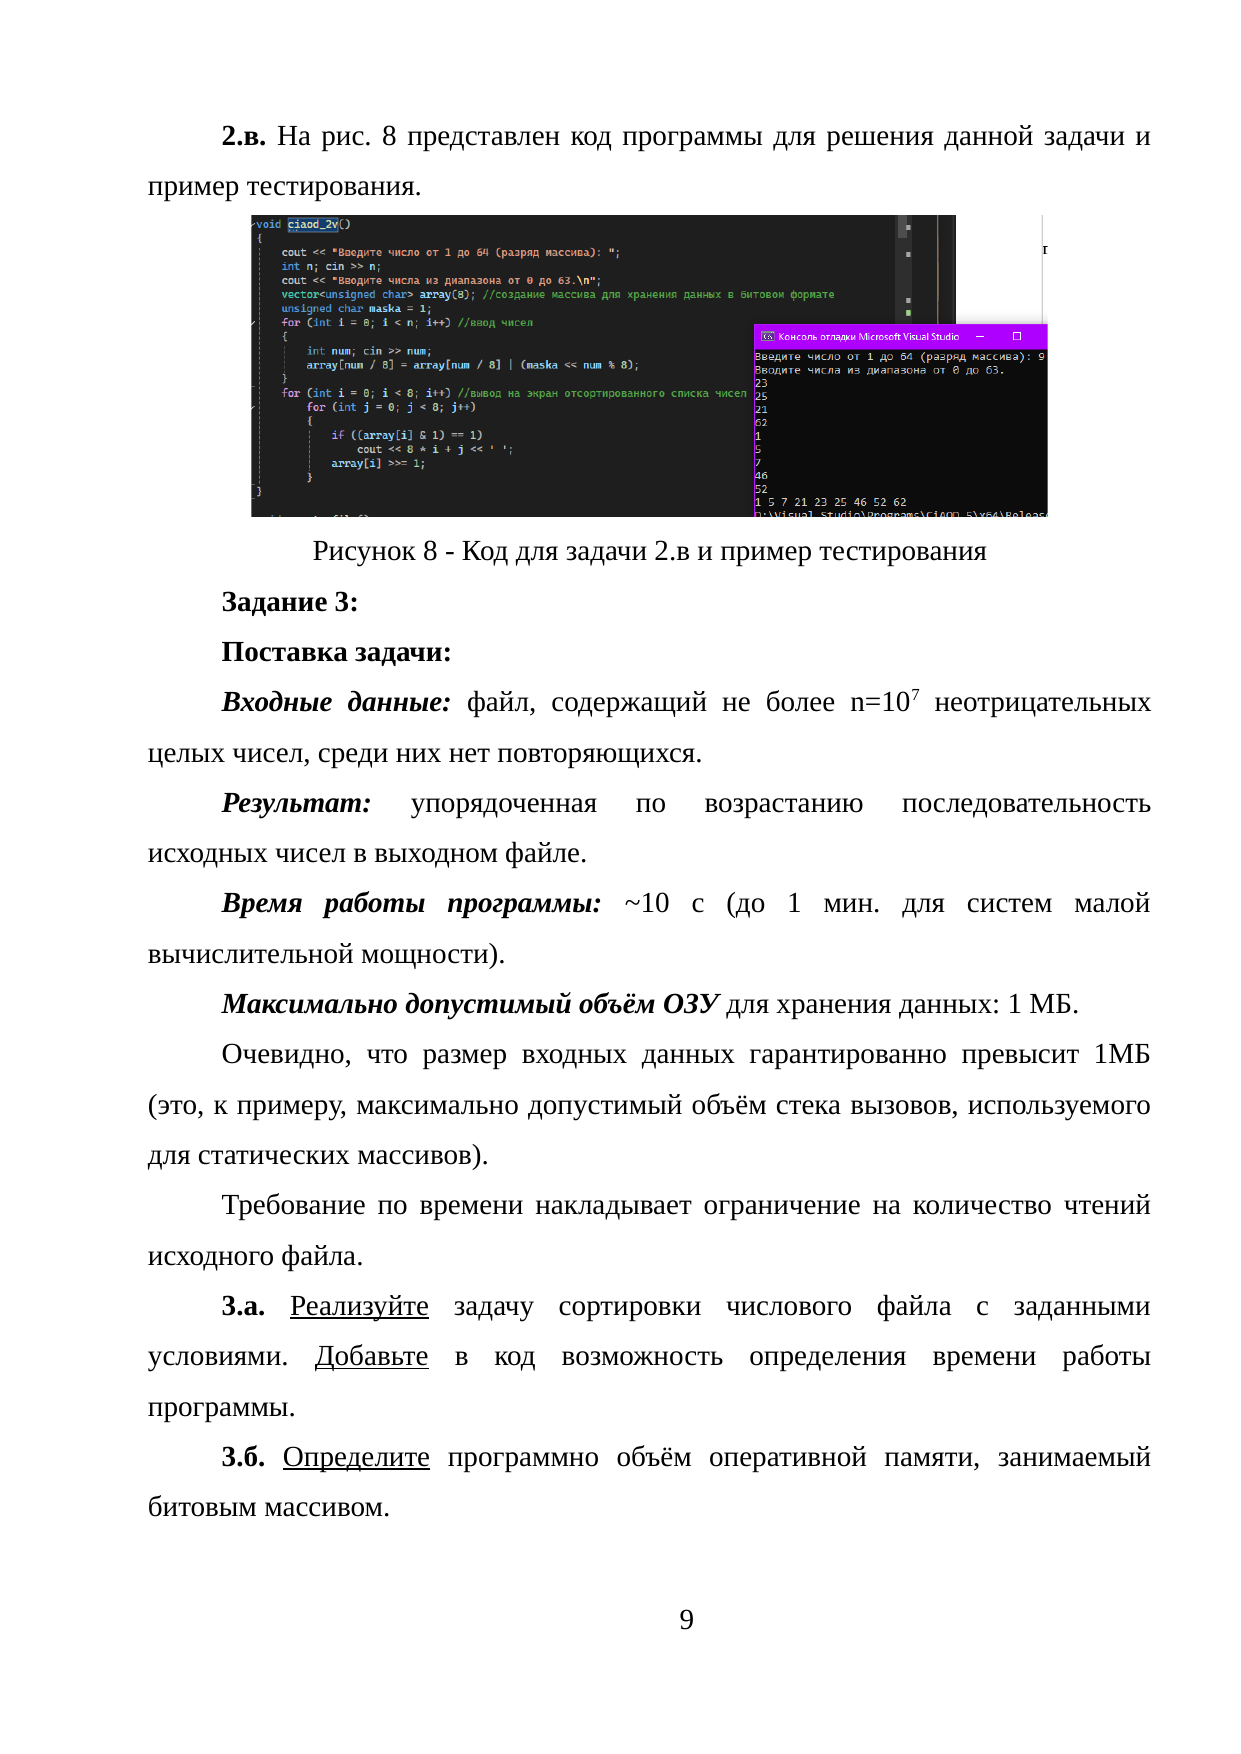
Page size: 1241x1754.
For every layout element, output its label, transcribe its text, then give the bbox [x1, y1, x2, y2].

text Рисунок 8 - Код для задачи 2.в и пример тестирования [251, 517, 1048, 567]
text 3.а. Реализуйте задачу сортировки числового файла с заданными условиями. Добавьте в код возможность определения времени работы программы. [148, 1288, 1152, 1422]
text Требование по времени накладывает ограничение на количество чтений исходного файла. [148, 1187, 1152, 1271]
text 2.в. На рис. 8 представлен код программы для решения данной задачи и пример тестирования. [148, 118, 1152, 202]
text Задание 3: [148, 219, 1152, 617]
text Время работы программы: ~10 с (до 1 мин. для систем малой вычислительной мощности). [148, 886, 1152, 969]
picture [251, 215, 1048, 517]
text Результат: упорядоченная по возрастанию последовательность исходных чисел в выходном файле. [148, 785, 1152, 869]
text 3.б. Определите программно объём оперативной памяти, занимаемый битовым массивом. [148, 1439, 1152, 1523]
text Максимально допустимый объём ОЗУ для хранения данных: 1 МБ. [148, 986, 1152, 1020]
text Поставка задачи: [148, 634, 1152, 668]
text Входные данные: файл, содержащий не более n=107 неотрицательных целых чисел, среди них нет повторяющихся. [148, 684, 1152, 768]
text Очевидно, что размер входных данных гарантированно превысит 1МБ (это, к примеру, максимально допустимый объём стека вызовов, используемого для статических массивов). [148, 1037, 1152, 1171]
